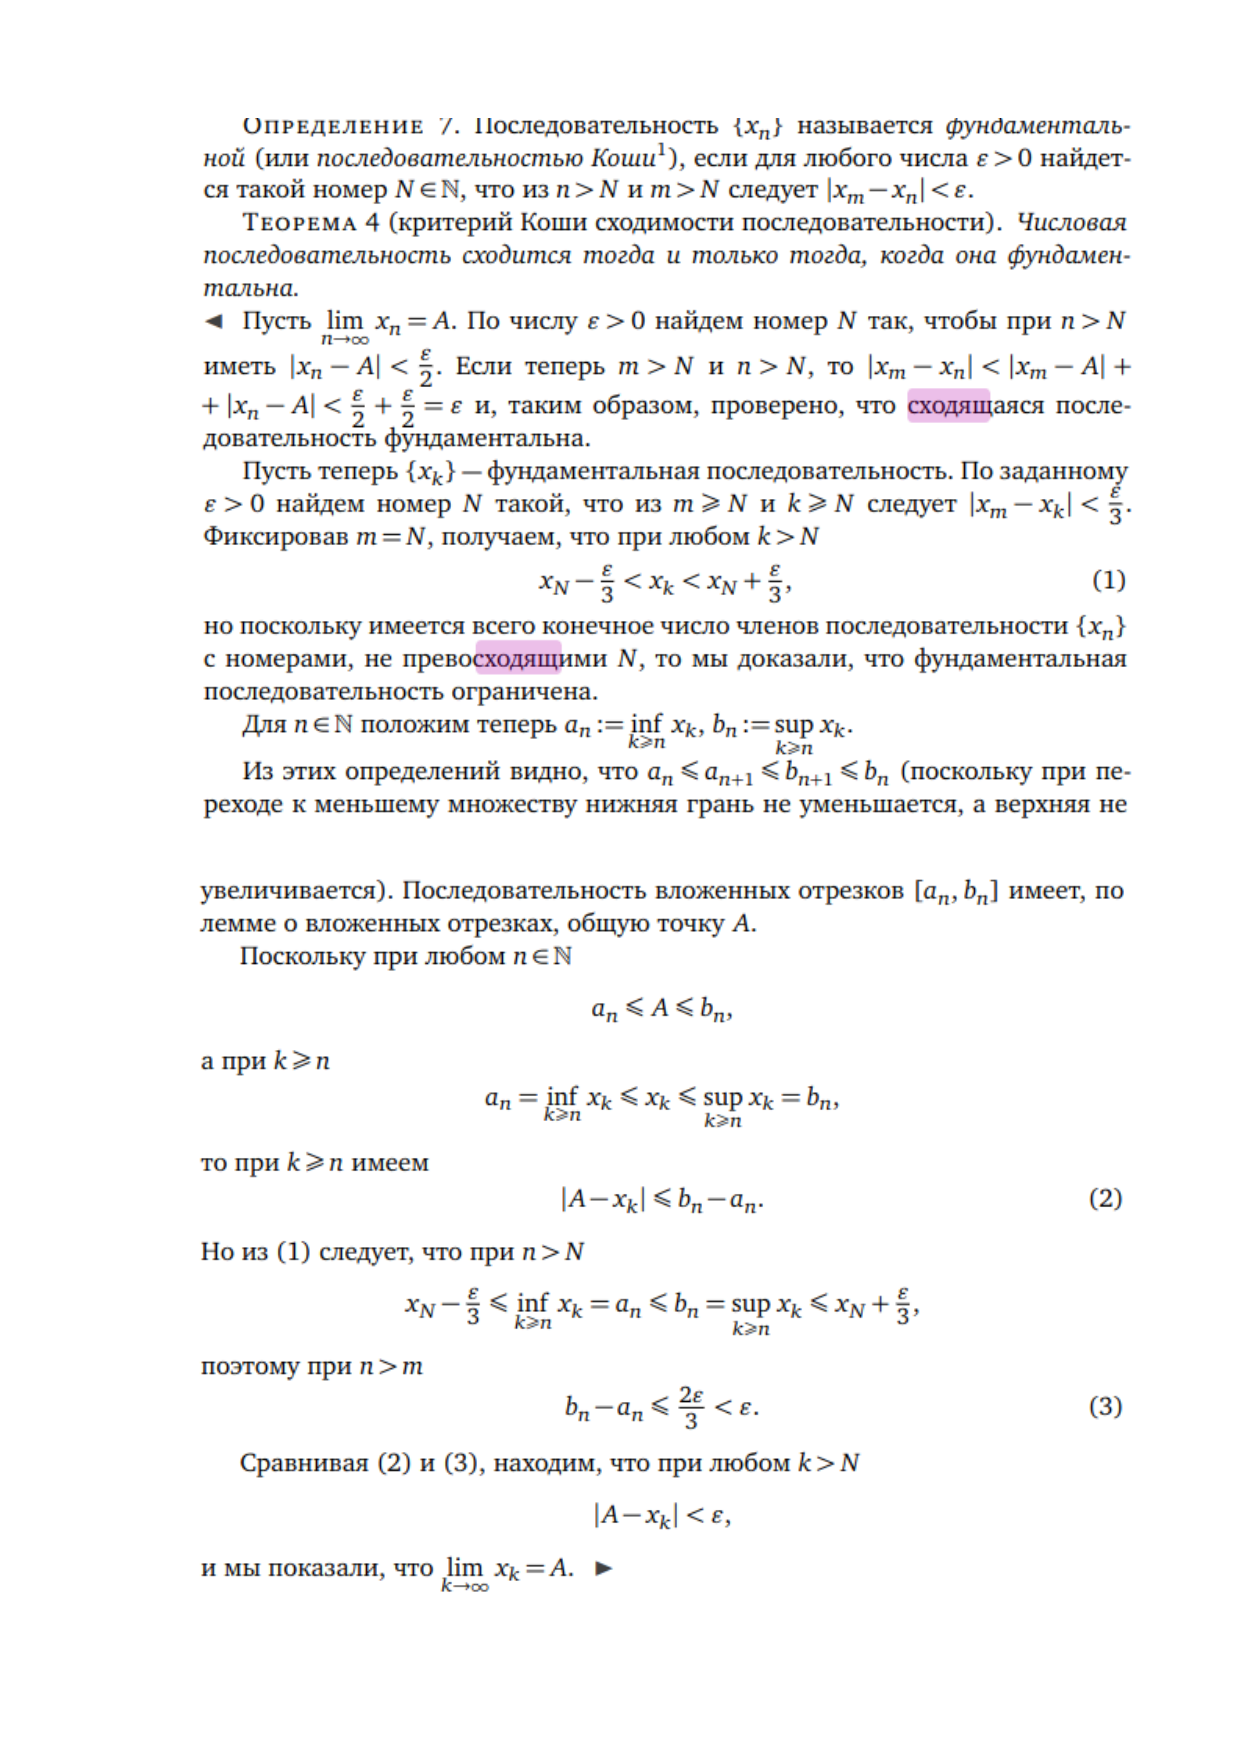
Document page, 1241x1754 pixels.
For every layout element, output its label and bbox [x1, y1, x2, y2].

picture [180, 866, 1149, 1595]
picture [182, 118, 1147, 839]
